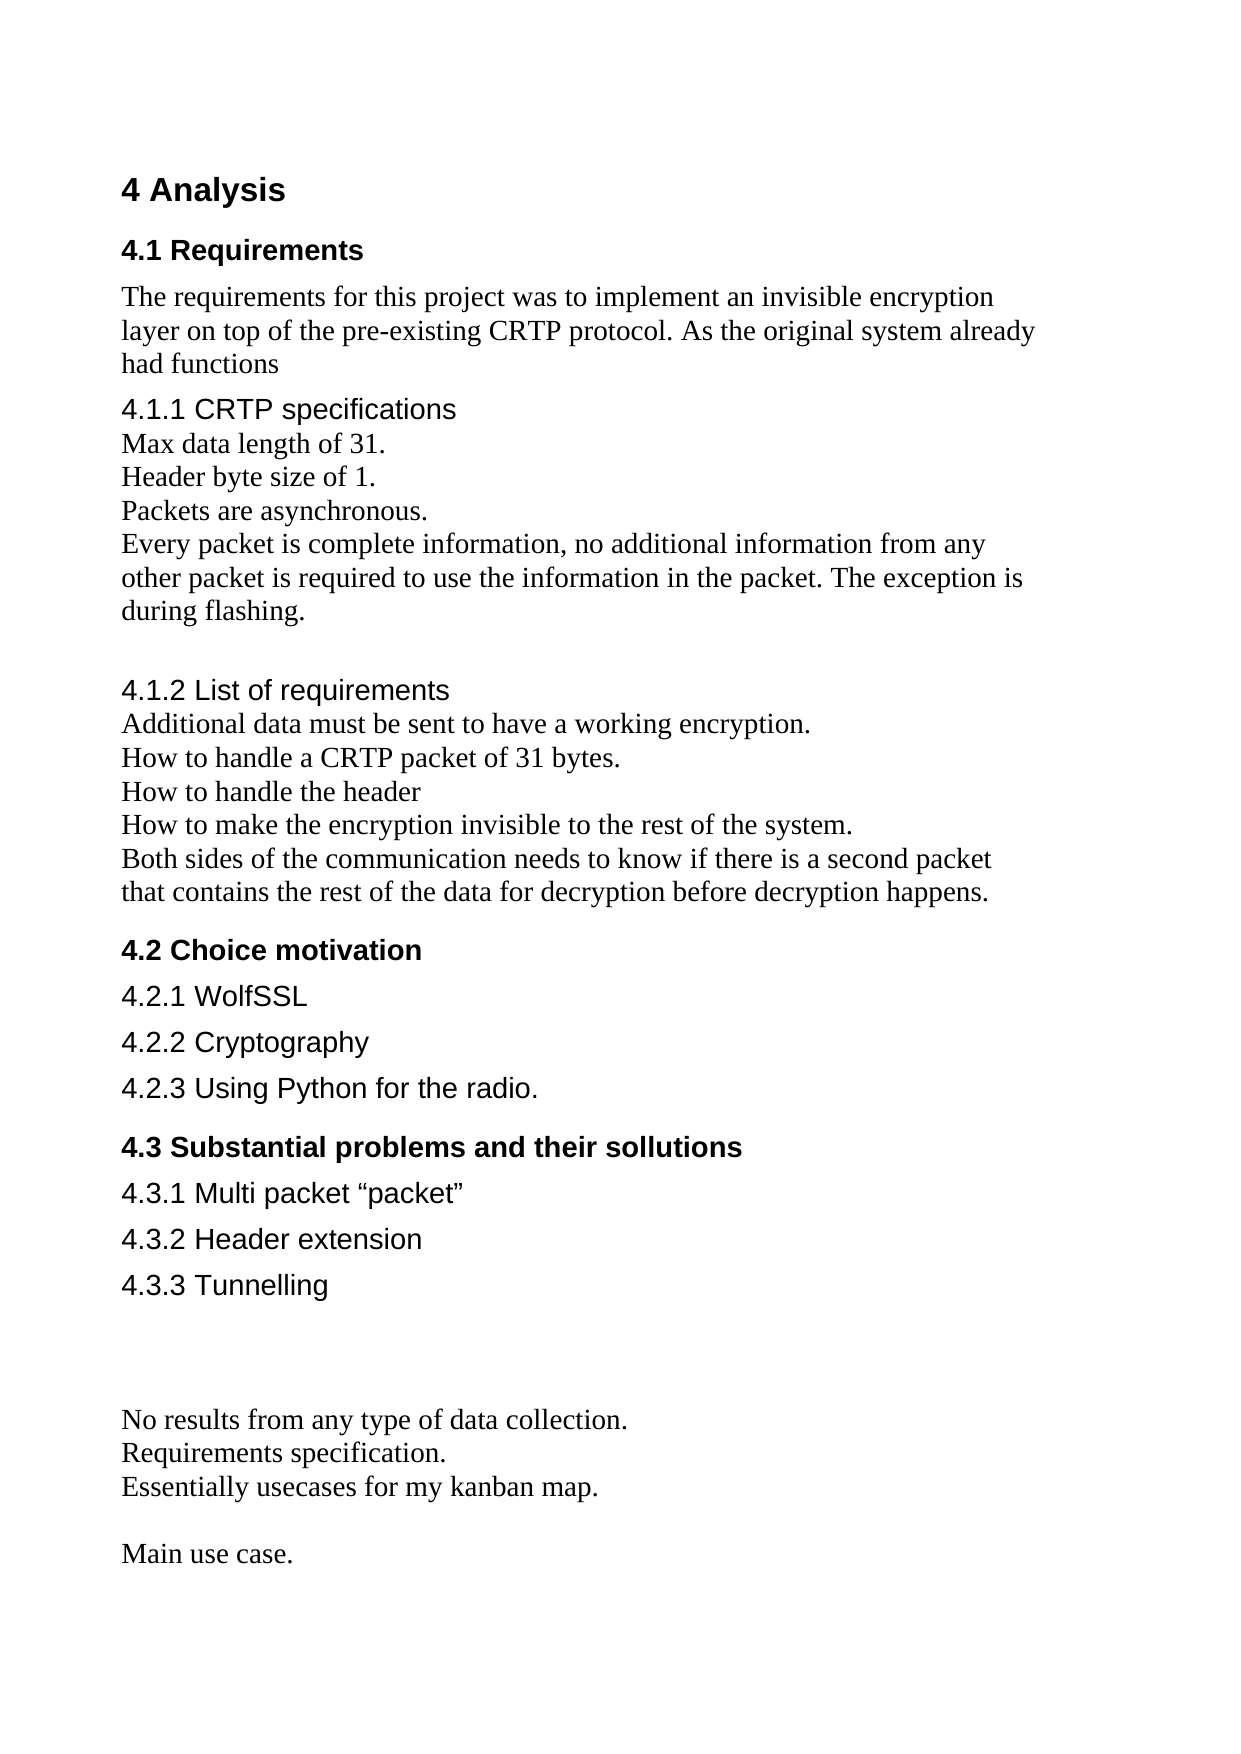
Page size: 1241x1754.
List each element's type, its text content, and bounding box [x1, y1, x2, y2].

subtitle Multi packet “packet” [121, 1176, 1042, 1209]
subtitle List of requirements [121, 673, 1042, 707]
subtitle Header extension [121, 1222, 1042, 1255]
subtitle Analysis [121, 170, 1042, 208]
text Every packet is complete information, no additional information from any other packet is required to use the information in the packet. The exception is during flashing. [121, 526, 1042, 627]
text Header byte size of 1. [121, 459, 1042, 493]
subtitle Choice motivation [121, 933, 1042, 966]
subtitle CRTP specifications [121, 392, 1042, 426]
text Packets are asynchronous. [121, 493, 1042, 526]
text Requirements specification. [121, 1435, 1042, 1469]
subtitle WolfSSL [121, 979, 1042, 1012]
text The requirements for this project was to implement an invisible encryption layer on top of the pre-existing CRTP protocol. As the original system already had functions [121, 279, 1042, 380]
text Additional data must be sent to have a working encryption. [121, 707, 1042, 740]
subtitle Using Python for the radio. [121, 1071, 1042, 1104]
text No results from any type of data collection. [121, 1402, 1042, 1435]
subtitle Requirements [121, 233, 1042, 267]
text How to handle the header [121, 774, 1042, 807]
text How to make the encryption invisible to the rest of the system. [121, 807, 1042, 841]
text Essentially usecases for my kanban map. [121, 1469, 1042, 1502]
subtitle Substantial problems and their sollutions [121, 1129, 1042, 1163]
subtitle Cryptography [121, 1025, 1042, 1058]
text Main use case. [121, 1536, 1042, 1569]
text Max data length of 31. [121, 426, 1042, 459]
text How to handle a CRTP packet of 31 bytes. [121, 740, 1042, 774]
subtitle Tunnelling [121, 1268, 1042, 1301]
text Both sides of the communication needs to know if there is a second packet that contains the rest of the data for decryption before decryption happens. [121, 841, 1042, 908]
